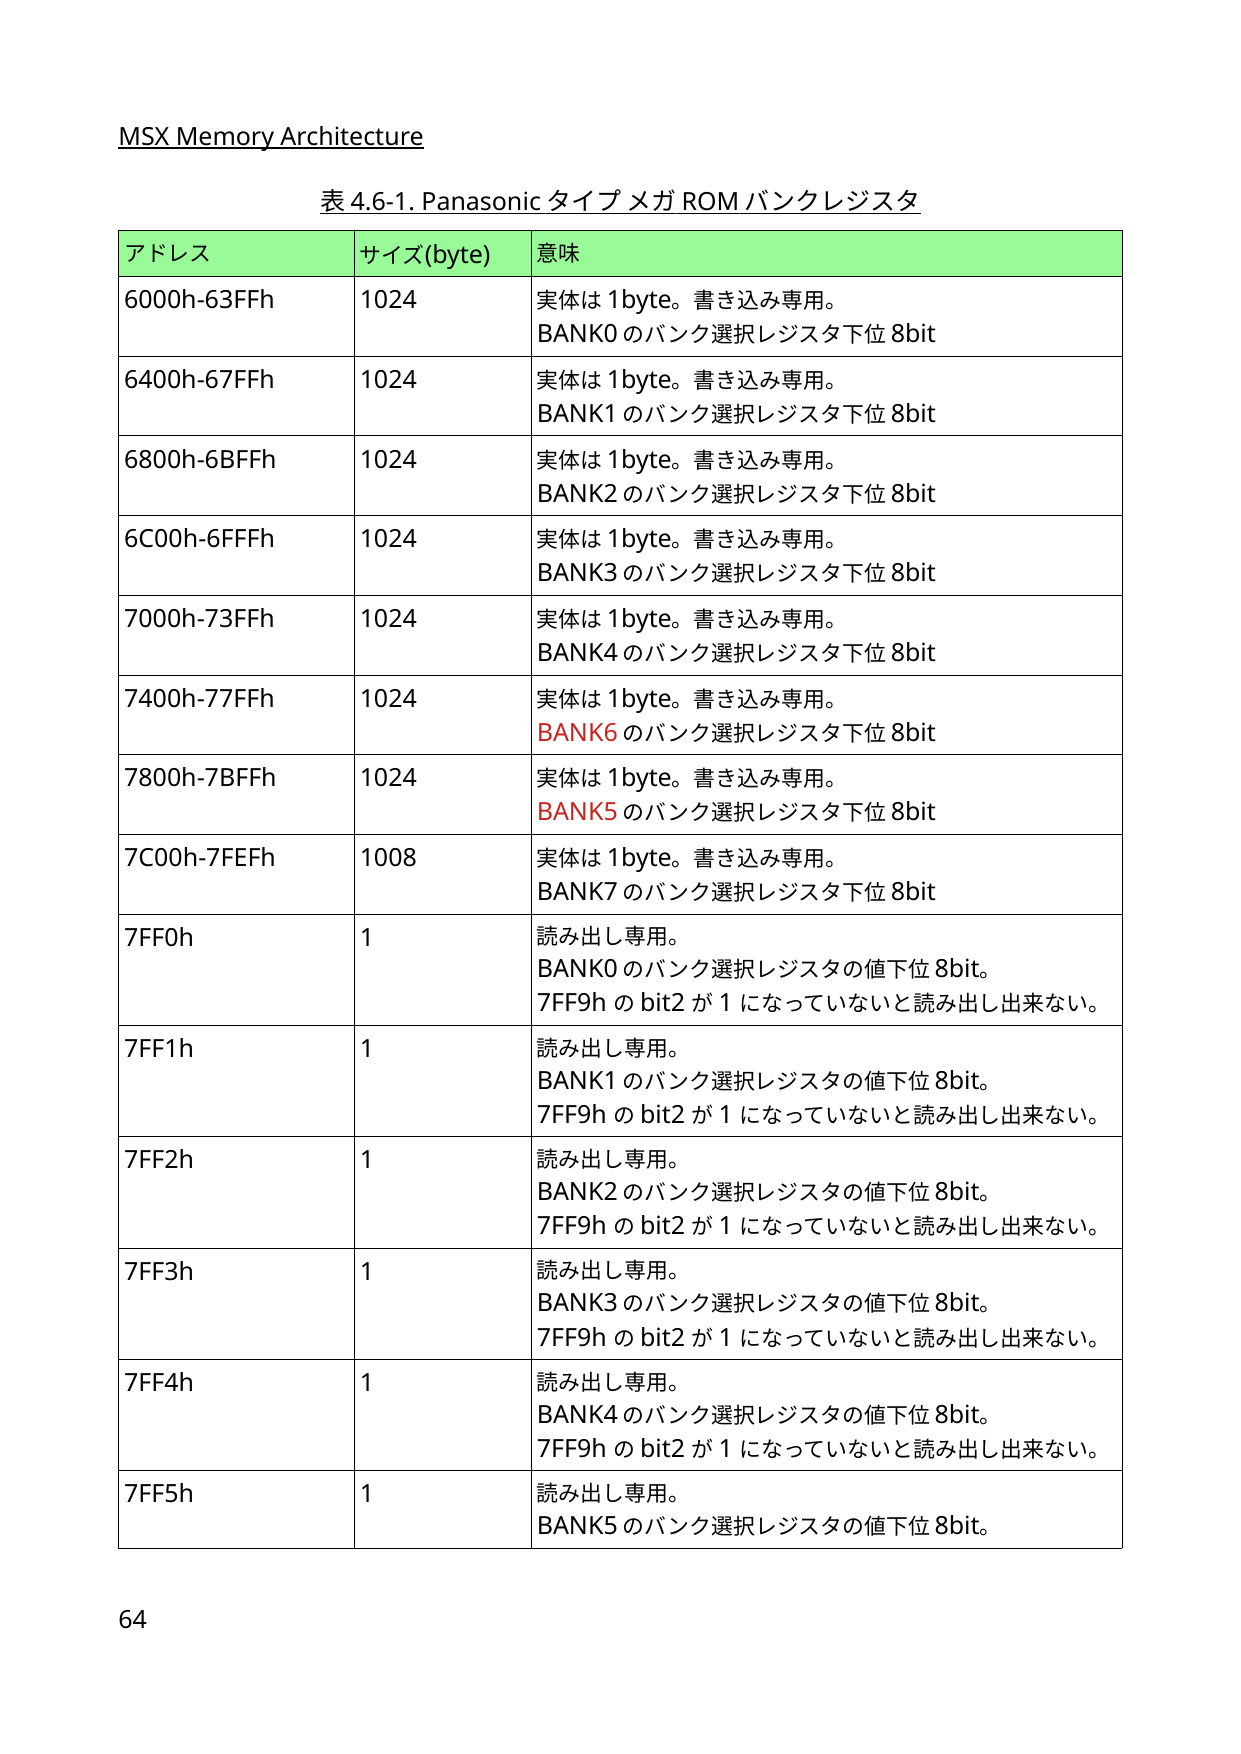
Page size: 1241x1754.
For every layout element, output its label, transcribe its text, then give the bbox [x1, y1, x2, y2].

table_cell 読み出し専用。 BANK1のバンク選択レジスタの値下位8bit。 7FF9h の bit2 が 1 になっていないと読み出し出来ない。 [532, 1026, 1122, 1136]
table_header アドレス [119, 231, 354, 276]
table_cell 1024 [355, 436, 531, 515]
table_cell 実体は1byte。書き込み専用。 BANK7のバンク選択レジスタ下位8bit [532, 835, 1122, 913]
table_cell 1 [355, 1360, 531, 1470]
table_cell 読み出し専用。 BANK5のバンク選択レジスタの値下位8bit。 [532, 1471, 1122, 1548]
table_cell 実体は1byte。書き込み専用。 BANK0のバンク選択レジスタ下位8bit [532, 277, 1122, 356]
table_cell 6C00h-6FFFh [119, 516, 354, 595]
table_cell 読み出し専用。 BANK2のバンク選択レジスタの値下位8bit。 7FF9h の bit2 が 1 になっていないと読み出し出来ない。 [532, 1137, 1122, 1248]
table_cell 7FF3h [119, 1249, 354, 1359]
table_cell 読み出し専用。 BANK0のバンク選択レジスタの値下位8bit。 7FF9h の bit2 が 1 になっていないと読み出し出来ない。 [532, 915, 1122, 1025]
table_cell 1 [355, 1026, 531, 1136]
table_cell 1024 [355, 596, 531, 674]
table_cell 7FF1h [119, 1026, 354, 1136]
table_cell 7400h-77FFh [119, 676, 354, 754]
table_cell 6800h-6BFFh [119, 436, 354, 515]
table_cell 実体は1byte。書き込み専用。 BANK1のバンク選択レジスタ下位8bit [532, 357, 1122, 435]
table_cell 読み出し専用。 BANK4のバンク選択レジスタの値下位8bit。 7FF9h の bit2 が 1 になっていないと読み出し出来ない。 [532, 1360, 1122, 1470]
table_cell 1024 [355, 676, 531, 754]
table_cell 1 [355, 1249, 531, 1359]
table_cell 読み出し専用。 BANK3のバンク選択レジスタの値下位8bit。 7FF9h の bit2 が 1 になっていないと読み出し出来ない。 [532, 1249, 1122, 1359]
table_cell 6000h-63FFh [119, 277, 354, 356]
table_cell 実体は1byte。書き込み専用。 BANK2のバンク選択レジスタ下位8bit [532, 436, 1122, 515]
table_cell 7FF4h [119, 1360, 354, 1470]
table_cell 実体は1byte。書き込み専用。 BANK6のバンク選択レジスタ下位8bit [532, 676, 1122, 754]
table_cell 7000h-73FFh [119, 596, 354, 674]
table_cell 1024 [355, 357, 531, 435]
table_cell 1 [355, 915, 531, 1025]
table_cell 7C00h-7FEFh [119, 835, 354, 913]
table_cell 7FF0h [119, 915, 354, 1025]
table_header サイズ(byte) [355, 231, 531, 276]
table_cell 7FF2h [119, 1137, 354, 1248]
table_cell 7FF5h [119, 1471, 354, 1548]
table_cell 6400h-67FFh [119, 357, 354, 435]
table_cell 1024 [355, 516, 531, 595]
table_cell 1024 [355, 755, 531, 834]
table_cell 実体は1byte。書き込み専用。 BANK5のバンク選択レジスタ下位8bit [532, 755, 1122, 834]
table_cell 1 [355, 1471, 531, 1548]
table_cell 1008 [355, 835, 531, 913]
table_cell 7800h-7BFFh [119, 755, 354, 834]
table_header 意味 [532, 231, 1122, 276]
table_cell 実体は1byte。書き込み専用。 BANK4のバンク選択レジスタ下位8bit [532, 596, 1122, 674]
table_cell 1024 [355, 277, 531, 356]
table_cell 実体は1byte。書き込み専用。 BANK3のバンク選択レジスタ下位8bit [532, 516, 1122, 595]
text 表 4.6-1. Panasonicタイプ メガROMバンクレジスタ [118, 182, 1122, 218]
table_cell 1 [355, 1137, 531, 1248]
